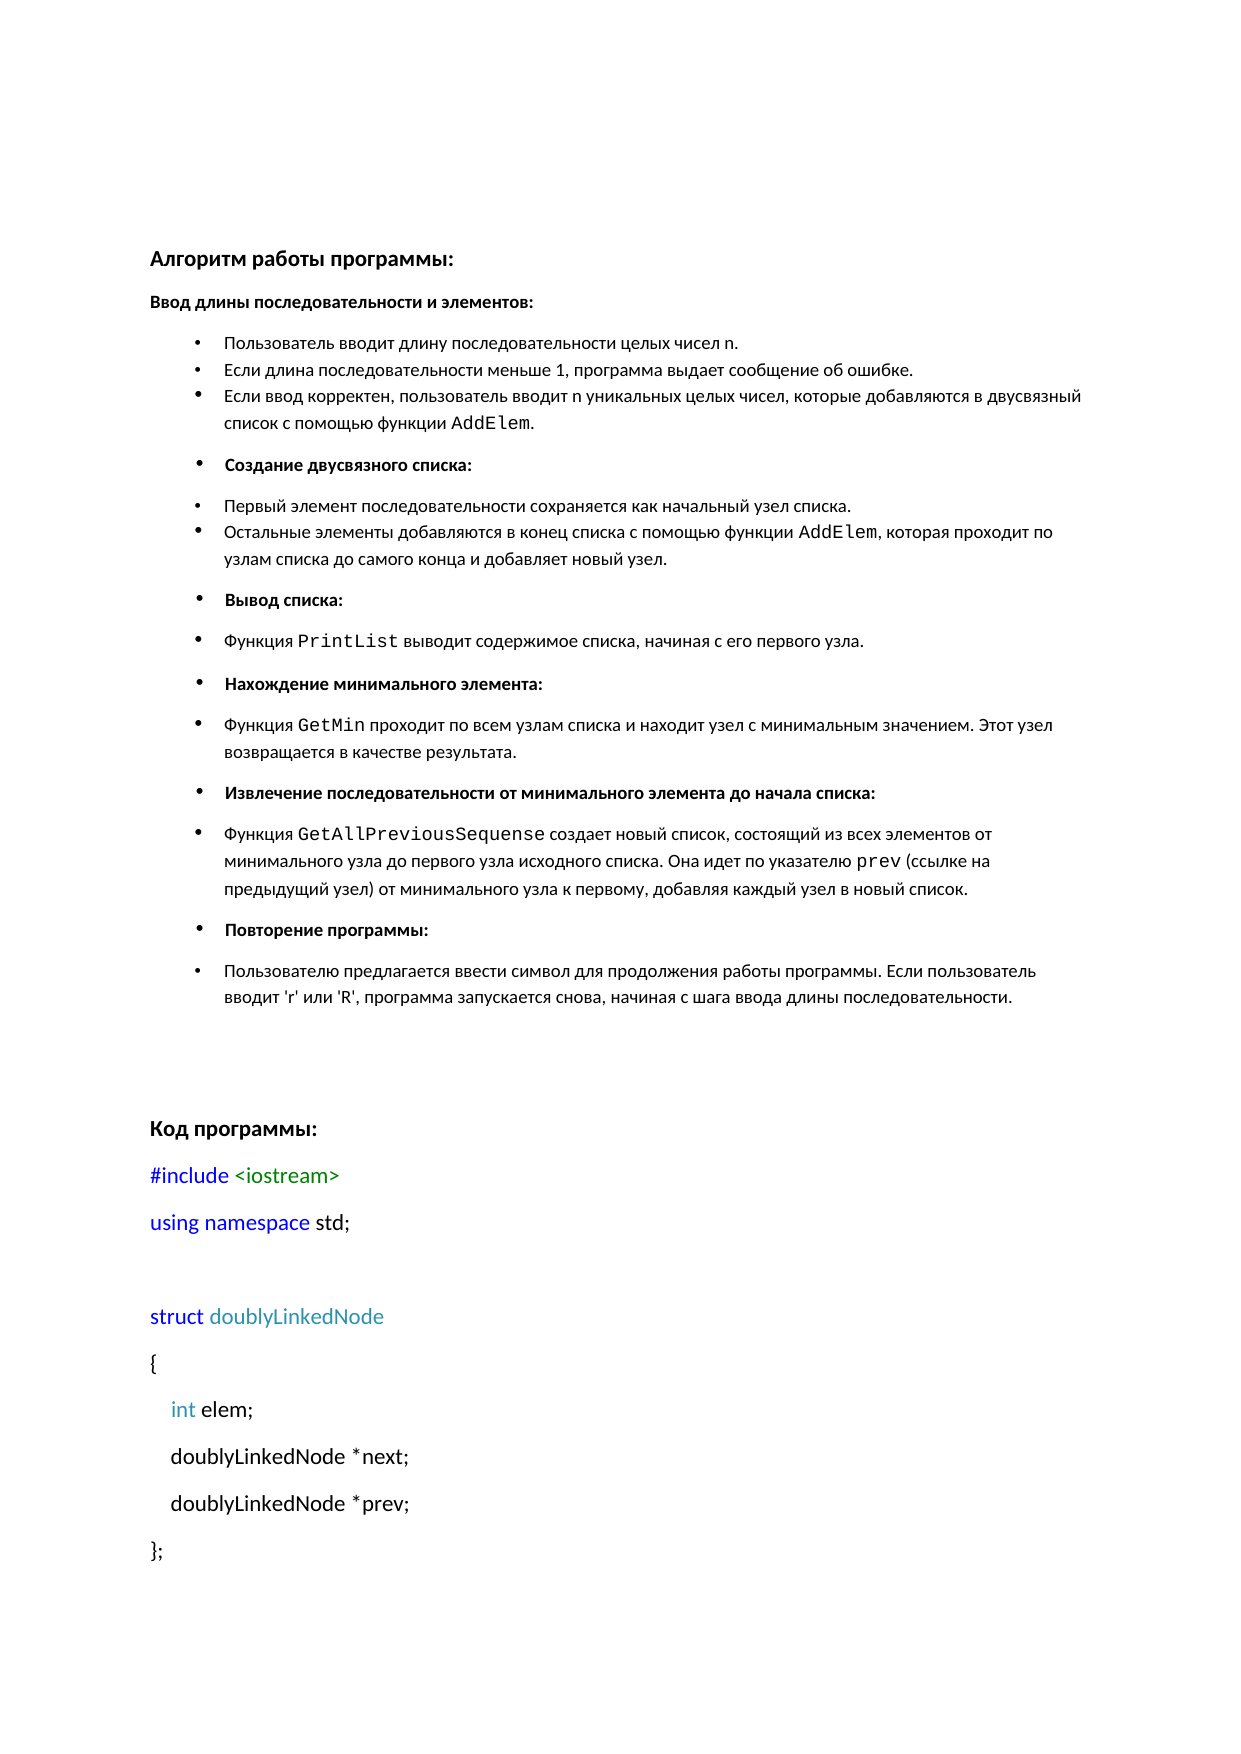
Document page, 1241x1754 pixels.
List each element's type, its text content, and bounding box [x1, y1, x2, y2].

list Создание двусвязного списка: [196, 453, 1090, 476]
text Алгоритм работы программы: [150, 244, 1090, 272]
list Функция GetAllPreviousSequense создает новый список, состоящий из всех элементов от минимального узла до первого узла исходного списка. Она идет по указателю prev (ссылке на предыдущий узел) от минимального узла к первому, добавляя каждый узел в новый список. [194, 822, 1090, 900]
list Повторение программы: [196, 918, 1090, 941]
list Нахождение минимального элемента: [196, 672, 1090, 695]
text doublyLinkedNode *next; [150, 1442, 1090, 1471]
list Функция GetMin проходит по всем узлам списка и находит узел с минимальным значением. Этот узел возвращается в качестве результата. [194, 713, 1090, 763]
text doublyLinkedNode *prev; [150, 1489, 1090, 1517]
list Если ввод корректен, пользователь вводит n уникальных целых чисел, которые добавляются в двусвязный список с помощью функции AddElem. [194, 384, 1090, 435]
text Ввод длины последовательности и элементов: [150, 291, 1090, 313]
list Остальные элементы добавляются в конец списка с помощью функции AddElem, которая проходит по узлам списка до самого конца и добавляет новый узел. [194, 520, 1090, 571]
text using namespace std; [150, 1208, 1090, 1236]
list Извлечение последовательности от минимального элемента до начала списка: [196, 781, 1090, 804]
text #include <iostream> [150, 1161, 1090, 1189]
list Если длина последовательности меньше 1, программа выдает сообщение об ошибке. [194, 358, 1090, 381]
list Пользователю предлагается ввести символ для продолжения работы программы. Если пользователь вводит 'r' или 'R', программа запускается снова, начиная с шага ввода длины последовательности. [194, 959, 1090, 1008]
list Пользователь вводит длину последовательности целых чисел n. [194, 332, 1090, 354]
list Функция PrintList выводит содержимое списка, начиная с его первого узла. [194, 630, 1090, 653]
text { [150, 1349, 1090, 1377]
list Вывод списка: [196, 588, 1090, 612]
text Код программы: [150, 1114, 1090, 1142]
list Первый элемент последовательности сохраняется как начальный узел списка. [194, 494, 1090, 517]
text struct doublyLinkedNode [150, 1302, 1090, 1330]
text }; [150, 1536, 1090, 1564]
text int elem; [150, 1396, 1090, 1424]
